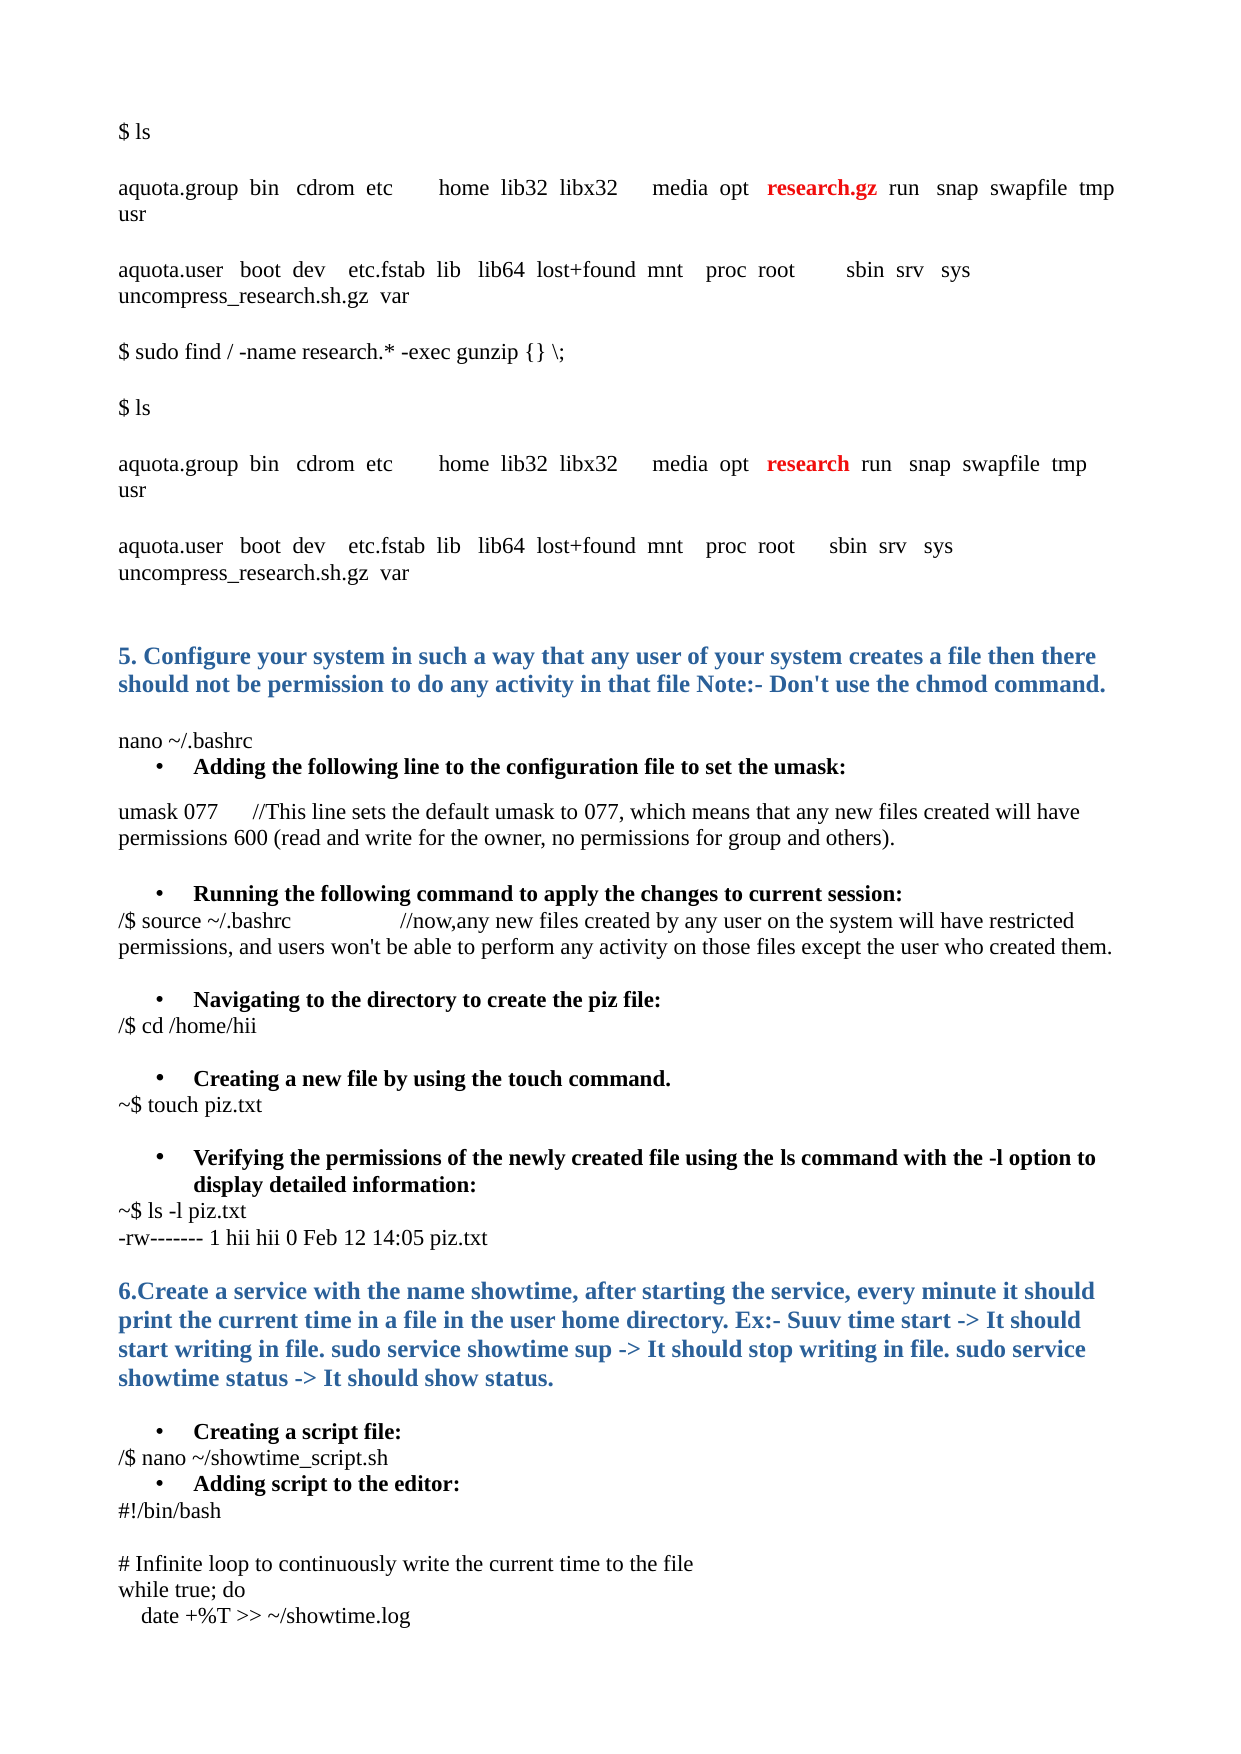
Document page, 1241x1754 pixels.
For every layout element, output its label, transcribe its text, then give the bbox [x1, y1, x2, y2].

text $ sudo find / -name research.* -exec gunzip {} \; [118, 338, 1122, 365]
text # Infinite loop to continuously write the current time to the file [118, 1549, 1122, 1576]
list Adding script to the editor: [156, 1471, 1122, 1497]
list Verifying the permissions of the newly created file using the ls command with the -l option to display detailed information: [156, 1144, 1122, 1197]
list Creating a script file: [156, 1418, 1122, 1444]
text aquota.group bin cdrom etc home lib32 libx32 media opt research.gz run snap swapfile tmp usr [118, 174, 1122, 227]
text while true; do [118, 1576, 1122, 1602]
text ~$ ls -l piz.txt [118, 1197, 1122, 1224]
text aquota.user boot dev etc.fstab lib lib64 lost+found mnt proc root sbin srv sys uncompress_research.sh.gz var [118, 532, 1122, 585]
text nano ~/.bashrc [118, 727, 1122, 753]
list Running the following command to apply the changes to current session: [156, 880, 1122, 907]
text $ ls [118, 394, 1122, 421]
text /$ nano ~/showtime_script.sh [118, 1444, 1122, 1471]
list Adding the following line to the configuration file to set the umask: [156, 753, 1122, 780]
text /$ cd /home/hii [118, 1012, 1122, 1038]
text #!/bin/bash [118, 1497, 1122, 1523]
text $ ls [118, 118, 1122, 144]
text aquota.group bin cdrom etc home lib32 libx32 media opt research run snap swapfile tmp usr [118, 450, 1122, 503]
text 6.Create a service with the name showtime, after starting the service, every minute it should print the current time in a file in the user home directory. Ex:- Suuv time start -> It should start writing in file. sudo service showtime sup -> It should stop writing in file. sudo service showtime status -> It should show status. [118, 1276, 1122, 1391]
list Creating a new file by using the touch command. [156, 1065, 1122, 1092]
text date +%T >> ~/showtime.log [118, 1602, 1122, 1629]
text umask 077 //This line sets the default umask to 077, which means that any new files created will have permissions 600 (read and write for the owner, no permissions for group and others). [118, 798, 1122, 851]
text aquota.user boot dev etc.fstab lib lib64 lost+found mnt proc root sbin srv sys uncompress_research.sh.gz var [118, 256, 1122, 309]
text ~$ touch piz.txt [118, 1092, 1122, 1118]
text /$ source ~/.bashrc //now,any new files created by any user on the system will have restricted permissions, and users won't be able to perform any activity on those files except the user who created them. [118, 907, 1122, 959]
text -rw------- 1 hii hii 0 Feb 12 14:05 piz.txt [118, 1224, 1122, 1250]
list Navigating to the directory to create the piz file: [156, 986, 1122, 1012]
text 5. Configure your system in such a way that any user of your system creates a file then there should not be permission to do any activity in that file Note:- Don't use the chmod command. [118, 641, 1122, 698]
